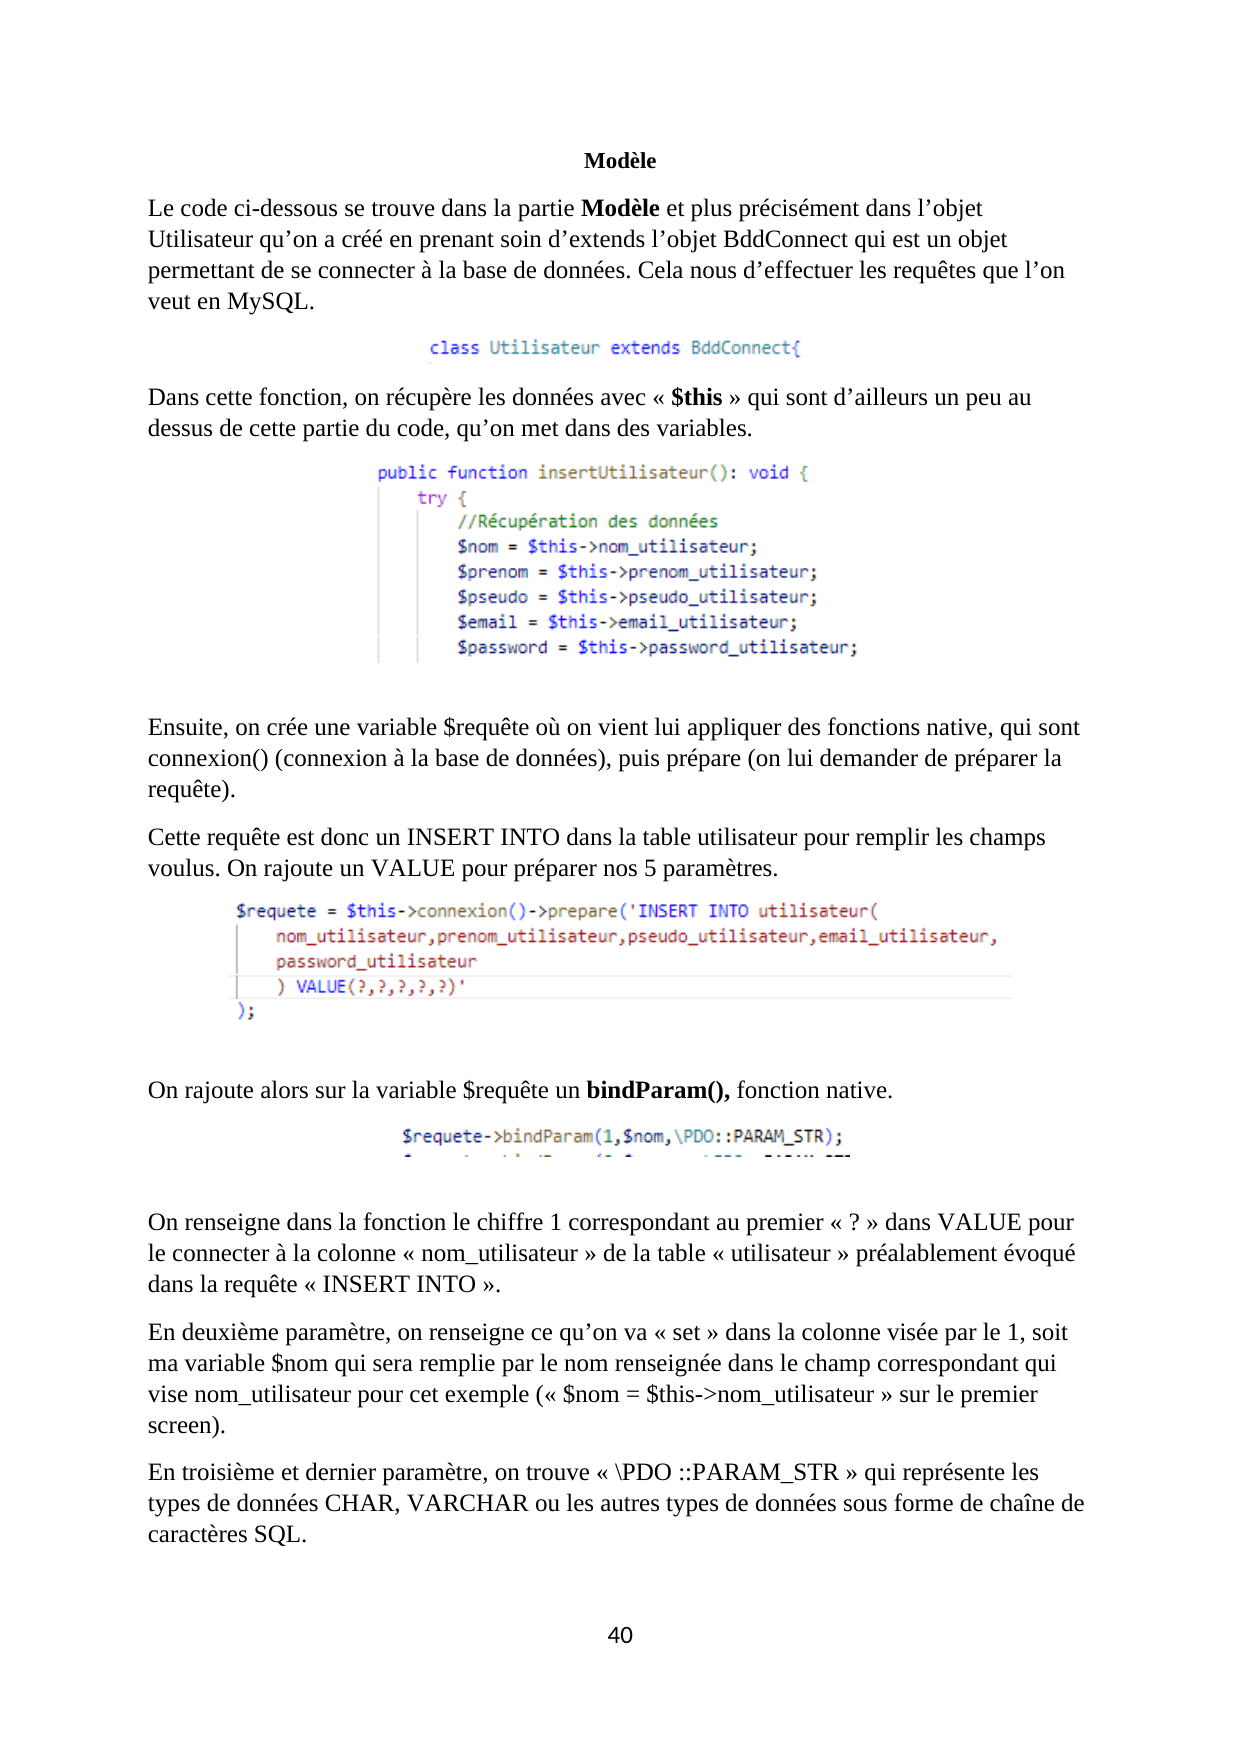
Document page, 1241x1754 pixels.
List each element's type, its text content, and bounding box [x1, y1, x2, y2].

text Modèle [148, 148, 1093, 174]
text On renseigne dans la fonction le chiffre 1 correspondant au premier « ? » dans VALUE pour le connecter à la colonne « nom_utilisateur » de la table « utilisateur » préalablement évoqué dans la requête « INSERT INTO ». [148, 1176, 1093, 1298]
text En troisième et dernier paramètre, on trouve « \PDO ::PARAM_STR » qui représente les types de données CHAR, VARCHAR ou les autres types de données sous forme de chaîne de caractères SQL. [148, 1457, 1093, 1548]
text Dans cette fonction, on récupère les données avec « $this » qui sont d’ailleurs un peu au dessus de cette partie du code, qu’on met dans des variables. [148, 382, 1093, 442]
text Le code ci-dessous se trouve dans la partie Modèle et plus précisément dans l’objet Utilisateur qu’on a créé en prenant soin d’extends l’objet BddConnect qui est un objet permettant de se connecter à la base de données. Cela nous d’effectuer les requêtes que l’on veut en MySQL. [148, 193, 1093, 314]
picture [227, 900, 1013, 1026]
text On rajoute alors sur la variable $requête un bindParam(), fonction native. [148, 1075, 1093, 1104]
text Ensuite, on crée une variable $requête où on vient lui appliquer des fonctions native, qui sont connexion() (connexion à la base de données), puis prépare (on lui demander de préparer la requête). [148, 681, 1093, 803]
picture [370, 460, 870, 663]
picture [425, 333, 815, 364]
text En deuxième paramètre, on renseigne ce qu’on va « set » dans la colonne visée par le 1, soit ma variable $nom qui sera remplie par le nom renseignée dans le champ correspondant qui vise nom_utilisateur pour cet exemple (« $nom = $this->nom_utilisateur » sur le premier screen). [148, 1317, 1093, 1438]
text Cette requête est donc un INSERT INTO dans la table utilisateur pour remplir les champs voulus. On rajoute un VALUE pour préparer nos 5 paramètres. [148, 822, 1093, 882]
picture [390, 1122, 850, 1157]
